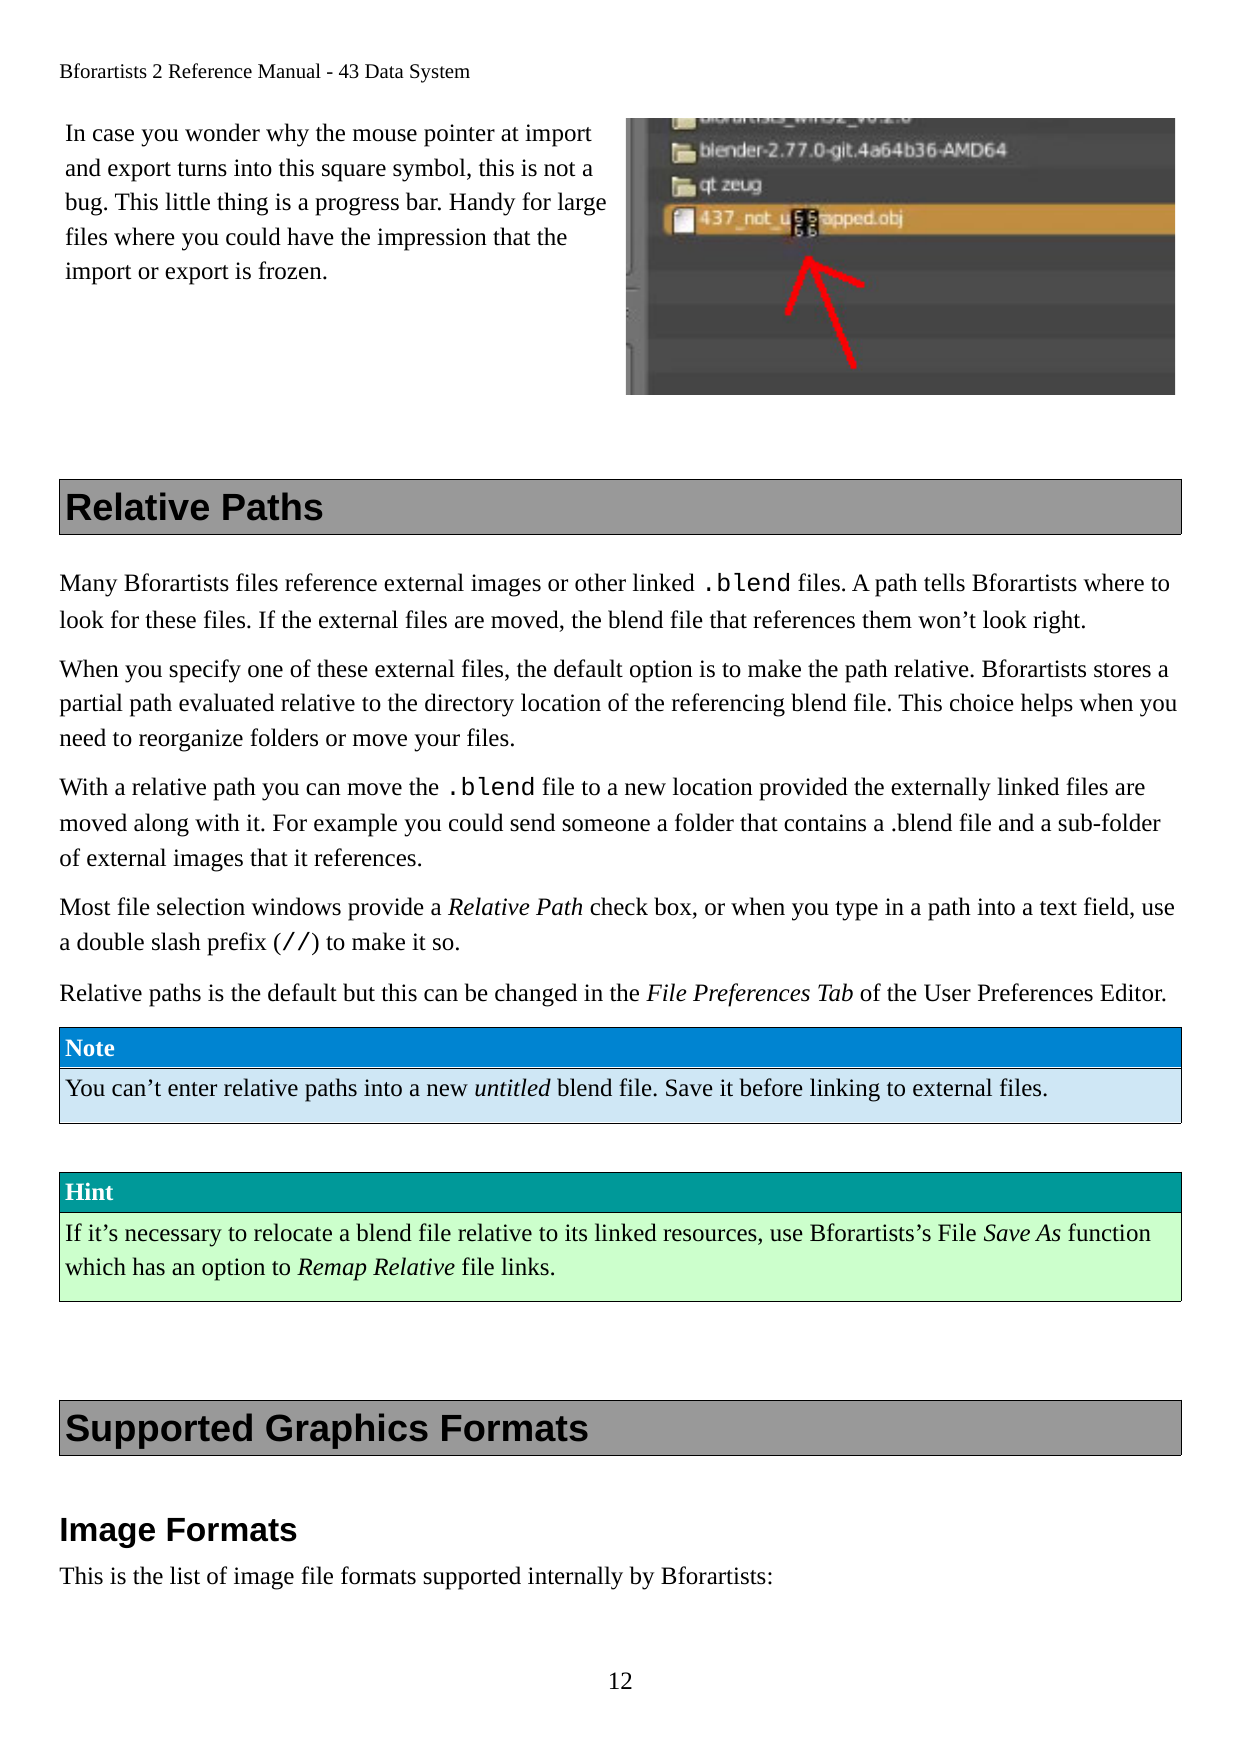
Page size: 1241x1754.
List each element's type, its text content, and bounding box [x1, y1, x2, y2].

table_cell If it’s necessary to relocate a blend file relative to its linked resources, use Bforartists’s File Save As function which has an option to Remap Relative file links. [60, 1213, 1181, 1301]
text When you specify one of these external files, the default option is to make the path relative. Bforartists stores a partial path evaluated relative to the directory location of the referencing blend file. This choice helps when you need to reorganize folders or move your files. [59, 654, 1181, 752]
subtitle Image Formats [59, 1510, 1181, 1549]
text This is the list of image file formats supported internally by Bforartists: [59, 1561, 1181, 1590]
table_header Hint [60, 1173, 1181, 1212]
text Many Bforartists files reference external images or other linked .blend files. A path tells Bforartists where to look for these files. If the external files are moved, the blend file that references them won’t look right. [59, 568, 1181, 634]
table_header Note [60, 1028, 1181, 1067]
text With a relative path you can move the .blend file to a new location provided the externally linked files are moved along with it. For example you could send someone a folder that contains a .blend file and a sub-folder of external images that it references. [59, 772, 1181, 872]
text Relative paths is the default but this can be changed in the File Preferences Tab of the User Preferences Editor. [59, 978, 1181, 1007]
table_header [620, 113, 1181, 429]
table_header Relative Paths [60, 480, 1181, 534]
picture [625, 118, 1176, 395]
table_cell You can’t enter relative paths into a new untitled blend file. Save it before linking to external files. [60, 1069, 1181, 1122]
text Most file selection windows provide a Relative Path check box, or when you type in a path into a text field, use a double slash prefix (//) to make it so. [59, 892, 1181, 957]
table_header In case you wonder why the mouse pointer at import and export turns into this square symbol, this is not a bug. This little thing is a progress bar. Handy for large files where you could have the impression that the import or export is frozen. [59, 113, 620, 429]
table_header Supported Graphics Formats [60, 1401, 1181, 1455]
